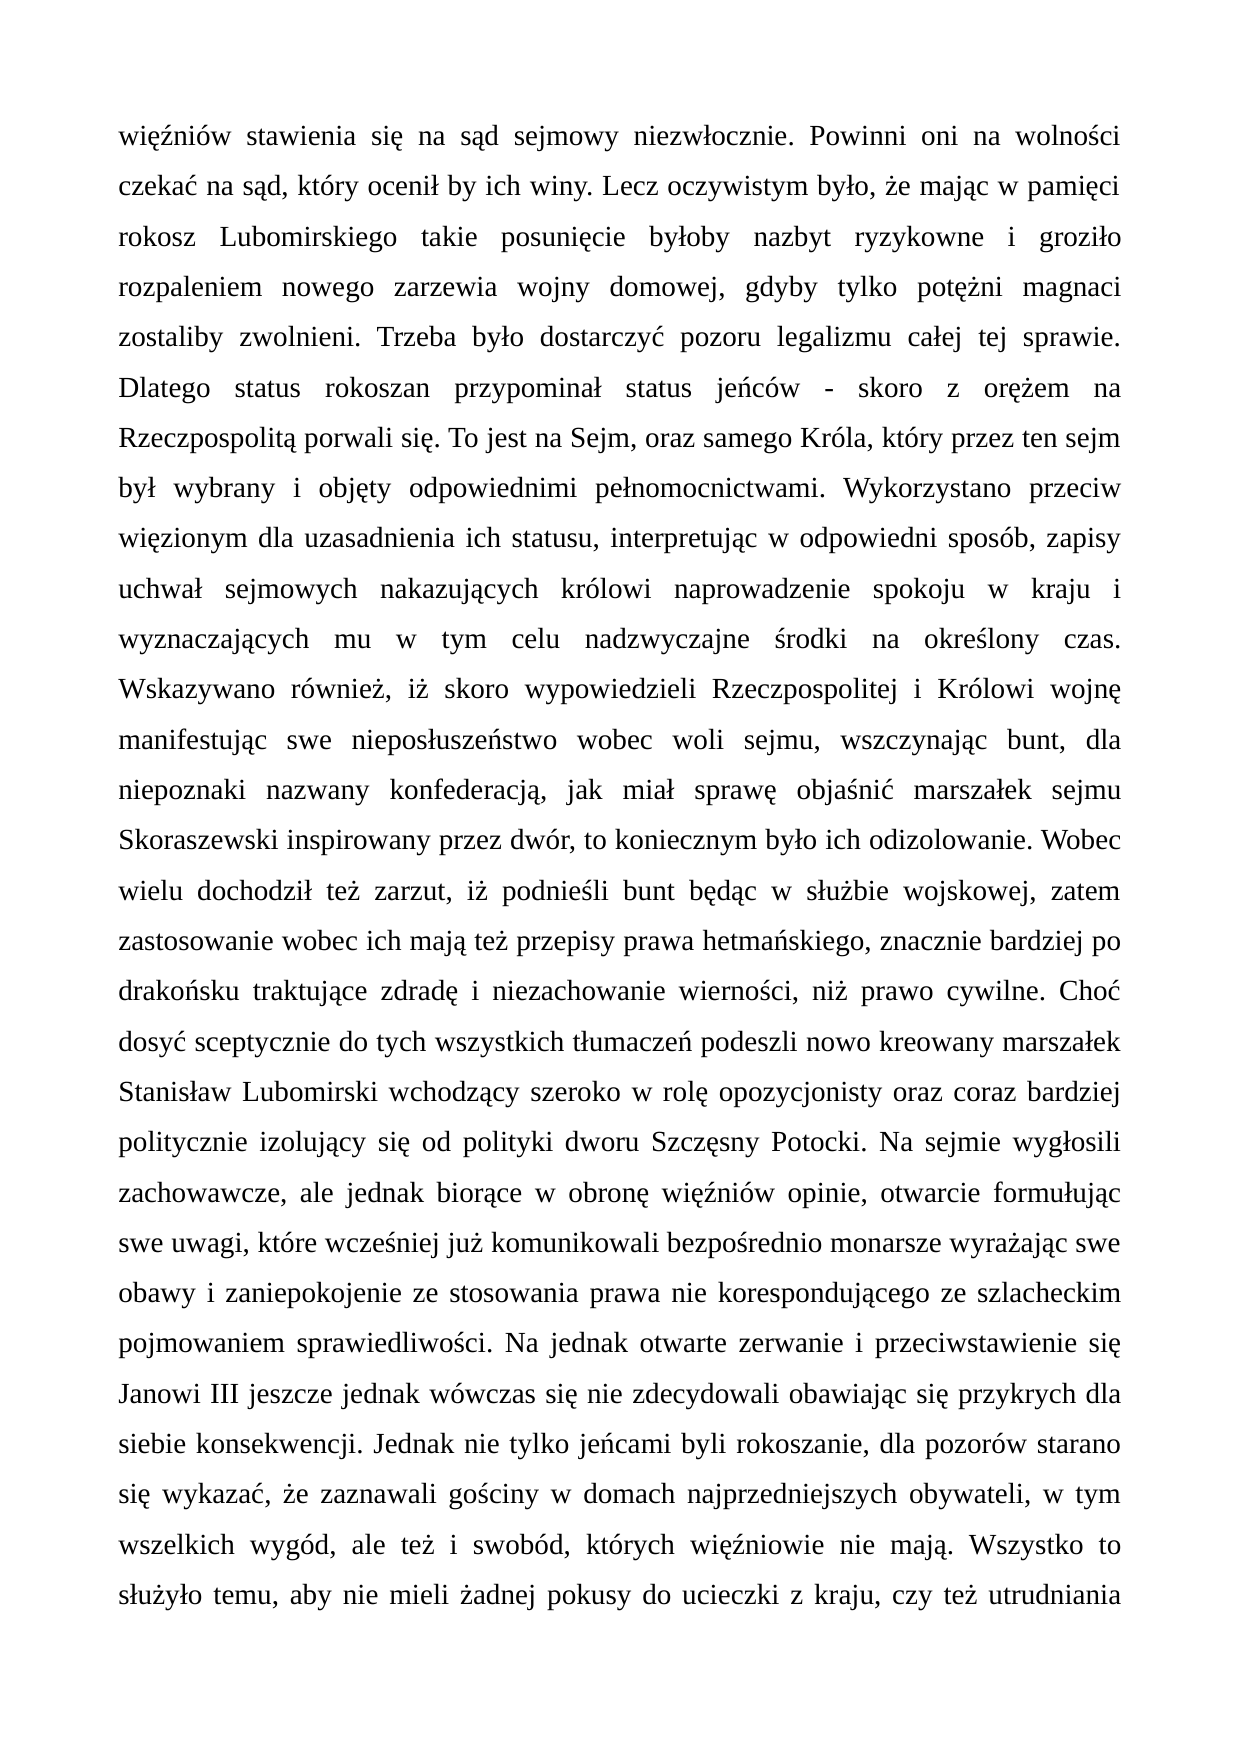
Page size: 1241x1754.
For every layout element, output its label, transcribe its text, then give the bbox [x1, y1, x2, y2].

text więźniów stawienia się na sąd sejmowy niezwłocznie. Powinni oni na wolności czekać na sąd, który ocenił by ich winy. Lecz oczywistym było, że mając w pamięci rokosz Lubomirskiego takie posunięcie byłoby nazbyt ryzykowne i groziło rozpaleniem nowego zarzewia wojny domowej, gdyby tylko potężni magnaci zostaliby zwolnieni. Trzeba było dostarczyć pozoru legalizmu całej tej sprawie. Dlatego status rokoszan przypominał status jeńców - skoro z orężem na Rzeczpospolitą porwali się. To jest na Sejm, oraz samego Króla, który przez ten sejm był wybrany i objęty odpowiednimi pełnomocnictwami. Wykorzystano przeciw więzionym dla uzasadnienia ich statusu, interpretując w odpowiedni sposób, zapisy uchwał sejmowych nakazujących królowi naprowadzenie spokoju w kraju i wyznaczających mu w tym celu nadzwyczajne środki na określony czas. Wskazywano również, iż skoro wypowiedzieli Rzeczpospolitej i Królowi wojnę manifestując swe nieposłuszeństwo wobec woli sejmu, wszczynając bunt, dla niepoznaki nazwany konfederacją, jak miał sprawę objaśnić marszałek sejmu Skoraszewski inspirowany przez dwór, to koniecznym było ich odizolowanie. Wobec wielu dochodził też zarzut, iż podnieśli bunt będąc w służbie wojskowej, zatem zastosowanie wobec ich mają też przepisy prawa hetmańskiego, znacznie bardziej po drakońsku traktujące zdradę i niezachowanie wierności, niż prawo cywilne. Choć dosyć sceptycznie do tych wszystkich tłumaczeń podeszli nowo kreowany marszałek Stanisław Lubomirski wchodzący szeroko w rolę opozycjonisty oraz coraz bardziej politycznie izolujący się od polityki dworu Szczęsny Potocki. Na sejmie wygłosili zachowawcze, ale jednak biorące w obronę więźniów opinie, otwarcie formułując swe uwagi, które wcześniej już komunikowali bezpośrednio monarsze wyrażając swe obawy i zaniepokojenie ze stosowania prawa nie korespondującego ze szlacheckim pojmowaniem sprawiedliwości. Na jednak otwarte zerwanie i przeciwstawienie się Janowi III jeszcze jednak wówczas się nie zdecydowali obawiając się przykrych dla siebie konsekwencji. Jednak nie tylko jeńcami byli rokoszanie, dla pozorów starano się wykazać, że zaznawali gościny w domach najprzedniejszych obywateli, w tym wszelkich wygód, ale też i swobód, których więźniowie nie mają. Wszystko to służyło temu, aby nie mieli żadnej pokusy do ucieczki z kraju, czy też utrudniania [118, 118, 1122, 1611]
